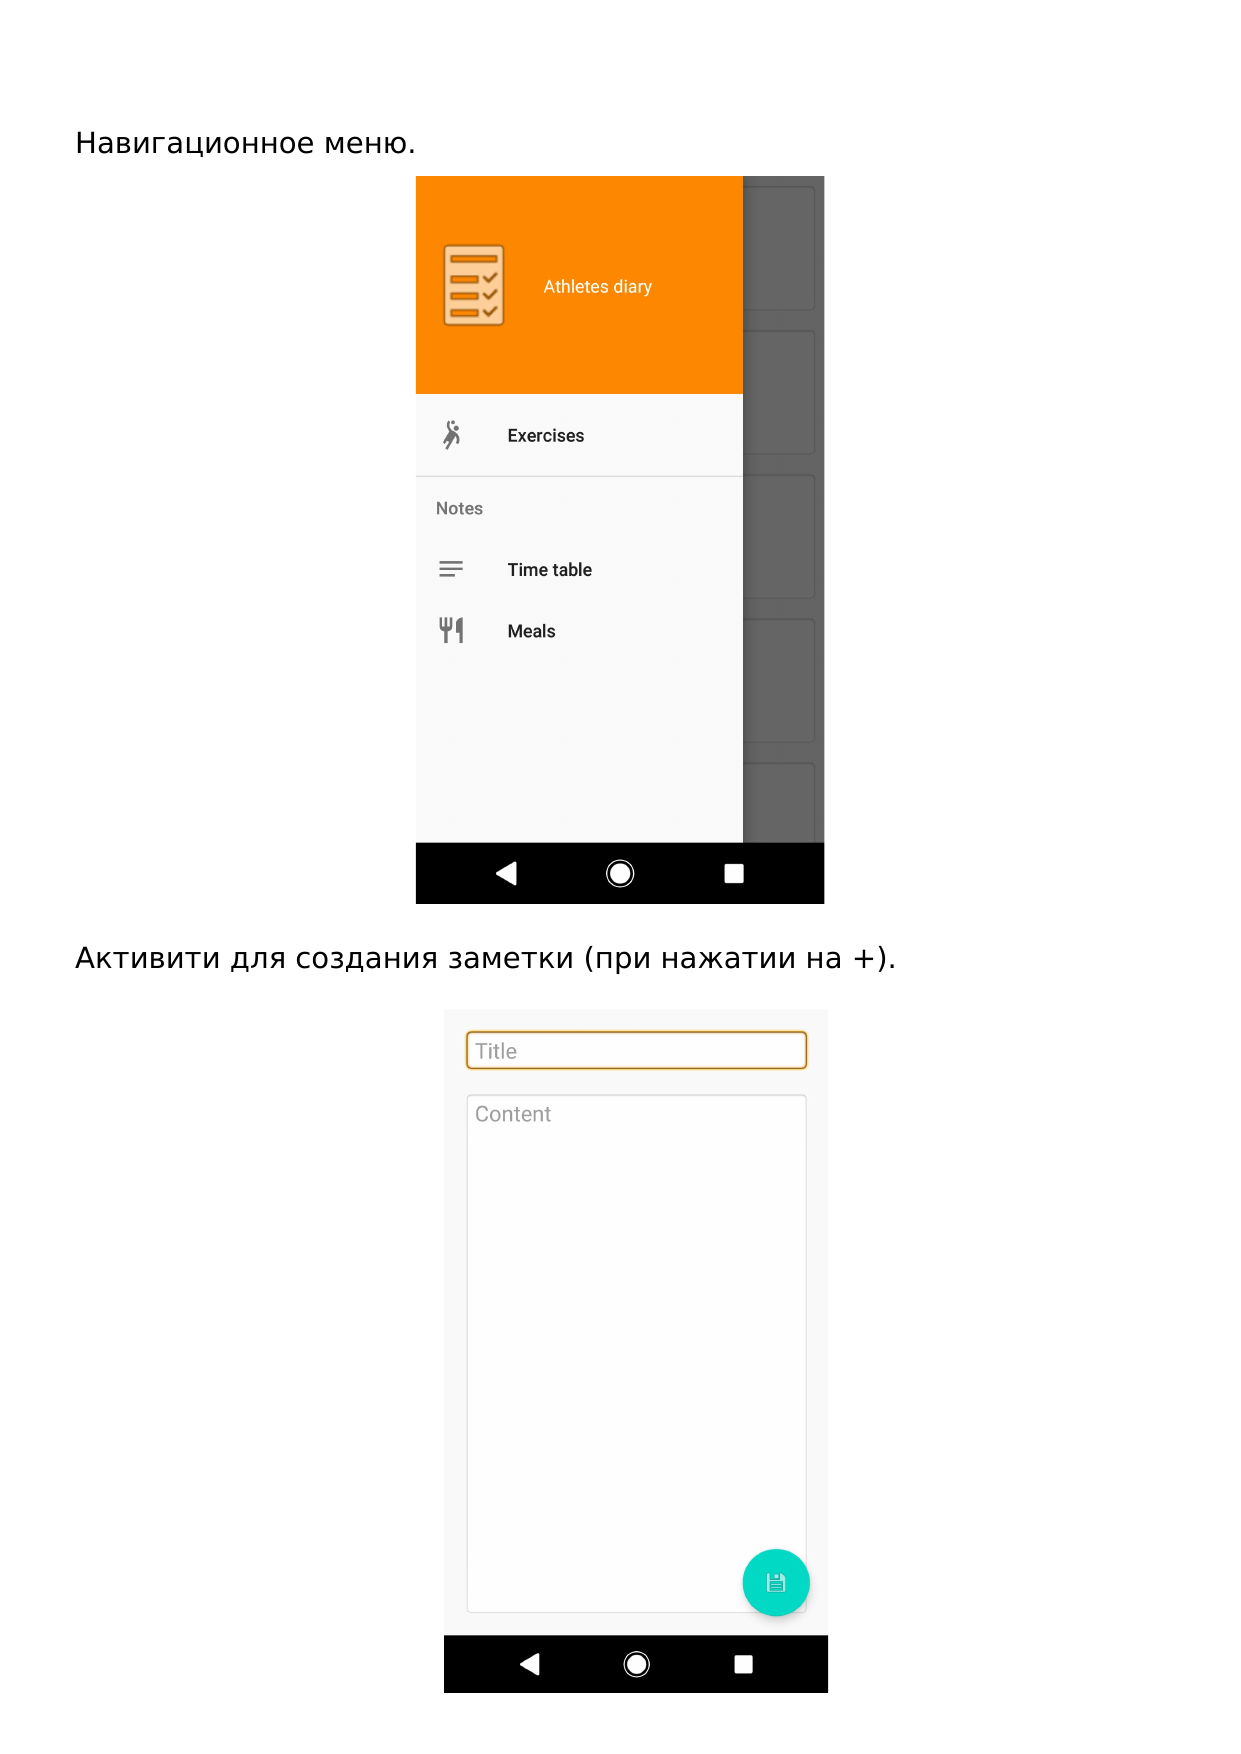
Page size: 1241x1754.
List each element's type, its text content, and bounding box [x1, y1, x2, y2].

picture [444, 1009, 829, 1693]
text Навигационное меню. [75, 126, 1165, 160]
text Активити для создания заметки (при нажатии на +). [75, 941, 1165, 975]
picture [415, 176, 825, 904]
